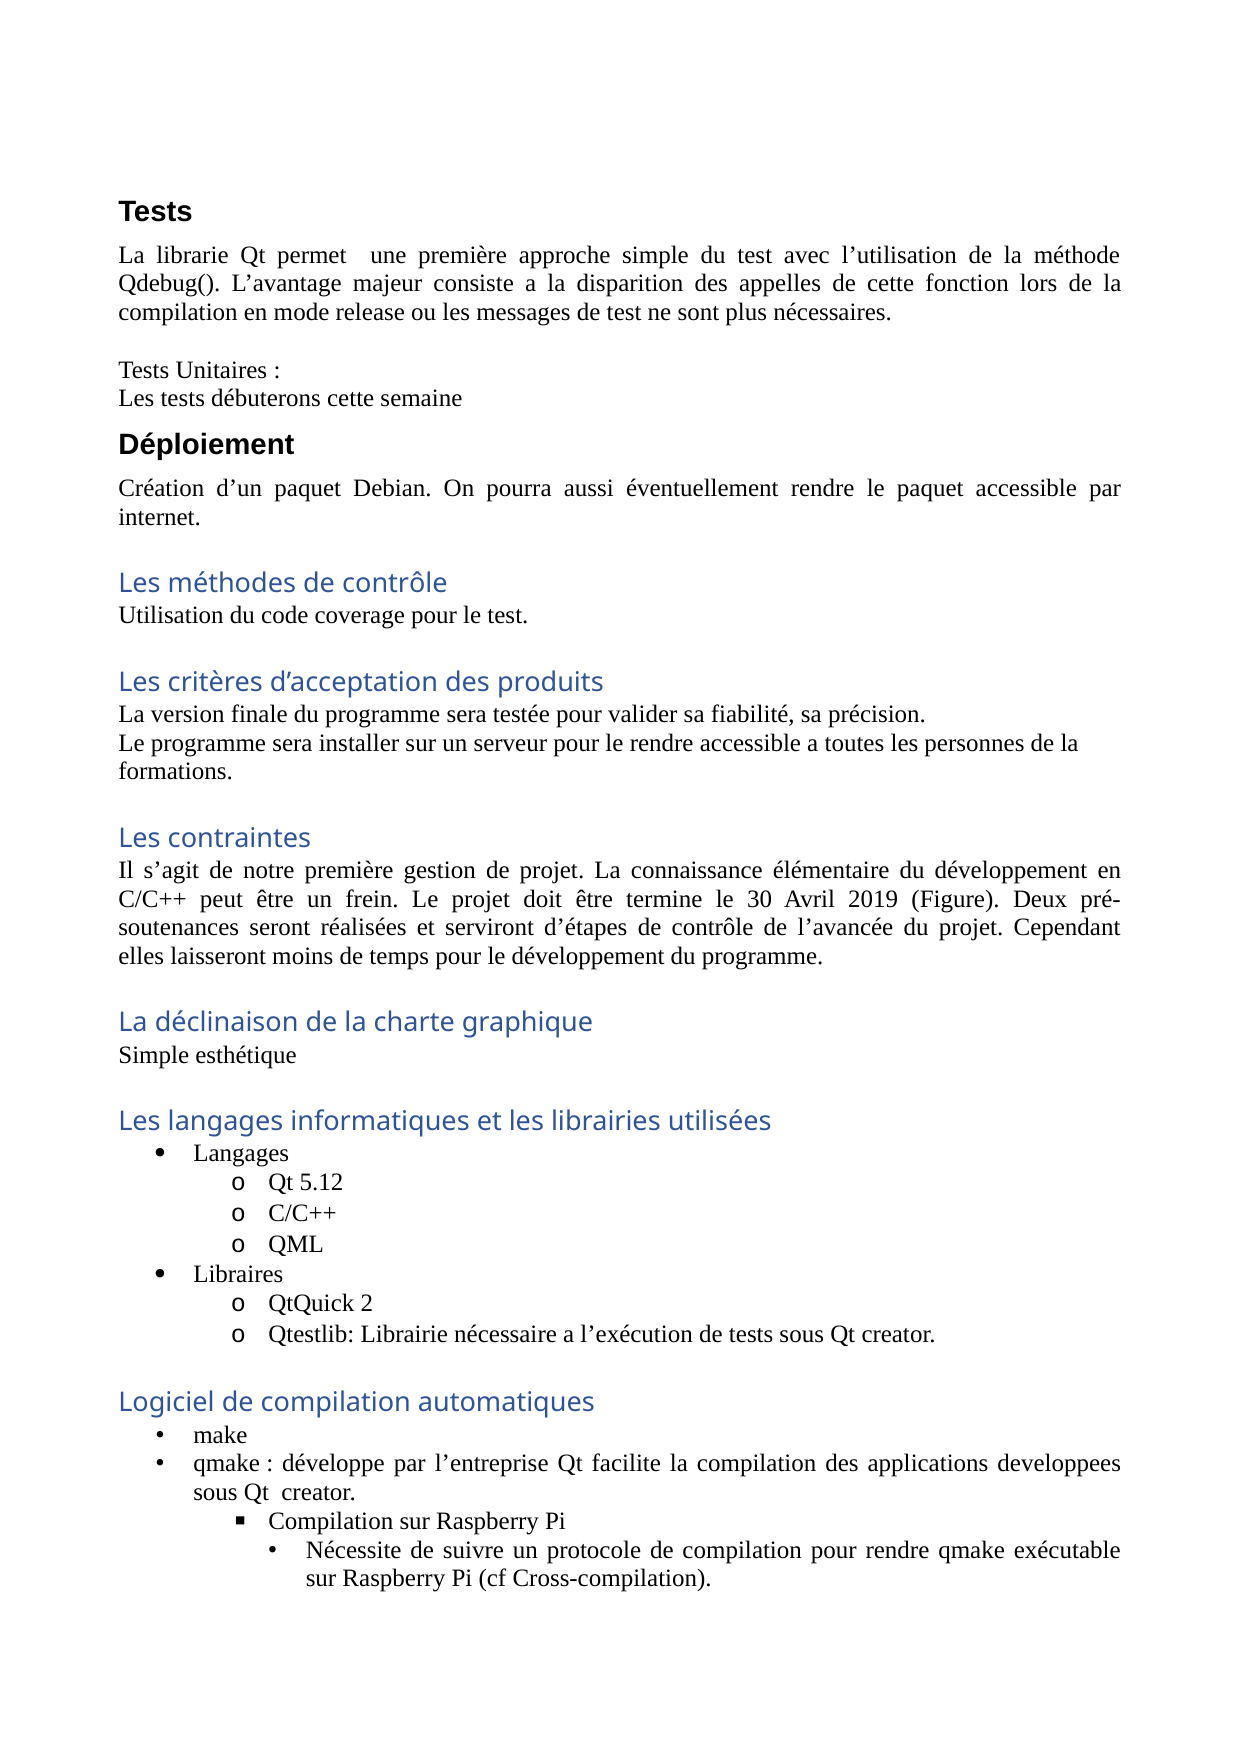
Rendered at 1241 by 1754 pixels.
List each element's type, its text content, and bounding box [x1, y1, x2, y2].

list Langages [156, 1138, 1122, 1167]
text Création d’un paquet Debian. On pourra aussi éventuellement rendre le paquet accessible par internet. [118, 473, 1122, 531]
list QML [231, 1229, 1122, 1259]
text La version finale du programme sera testée pour valider sa fiabilité, sa précision. [118, 699, 1122, 728]
subtitle Tests [118, 193, 1122, 227]
text Simple esthétique [118, 1040, 1122, 1068]
text La librarie Qt permet une première approche simple du test avec l’utilisation de la méthode Qdebug(). L’avantage majeur consiste a la disparition des appelles de cette fonction lors de la compilation en mode release ou les messages de test ne sont plus nécessaires. [118, 240, 1122, 326]
text Tests Unitaires : [118, 355, 1122, 383]
subtitle Les méthodes de contrôle [118, 563, 1122, 600]
list Qt 5.12 [231, 1167, 1122, 1198]
text Utilisation du code coverage pour le test. [118, 600, 1122, 629]
text Il s’agit de notre première gestion de projet. La connaissance élémentaire du développement en C/C++ peut être un frein. Le projet doit être termine le 30 Avril 2019 (Figure). Deux pré-soutenances seront réalisées et serviront d’étapes de contrôle de l’avancée du projet. Cependant elles laisseront moins de temps pour le développement du programme. [118, 855, 1122, 970]
list Compilation sur Raspberry Pi [231, 1506, 1122, 1535]
list C/C++ [231, 1198, 1122, 1229]
list Qtestlib: Librairie nécessaire a l’exécution de tests sous Qt creator. [231, 1319, 1122, 1350]
subtitle Déploiement [118, 427, 1122, 461]
list make [156, 1420, 1122, 1448]
subtitle Les contraintes [118, 818, 1122, 855]
list Nécessite de suivre un protocole de compilation pour rendre qmake exécutable sur Raspberry Pi (cf Cross-compilation). [268, 1535, 1122, 1592]
list QtQuick 2 [231, 1288, 1122, 1319]
text Le programme sera installer sur un serveur pour le rendre accessible a toutes les personnes de la formations. [118, 728, 1122, 785]
list Libraires [156, 1259, 1122, 1288]
subtitle Logiciel de compilation automatiques [118, 1383, 1122, 1420]
list qmake : développe par l’entreprise Qt facilite la compilation des applications developpees sous Qt creator. [156, 1448, 1122, 1506]
subtitle Les critères d’acceptation des produits [118, 662, 1122, 699]
subtitle Les langages informatiques et les librairies utilisées [118, 1101, 1122, 1138]
subtitle La déclinaison de la charte graphique [118, 1003, 1122, 1040]
text Les tests débuterons cette semaine [118, 383, 1122, 412]
